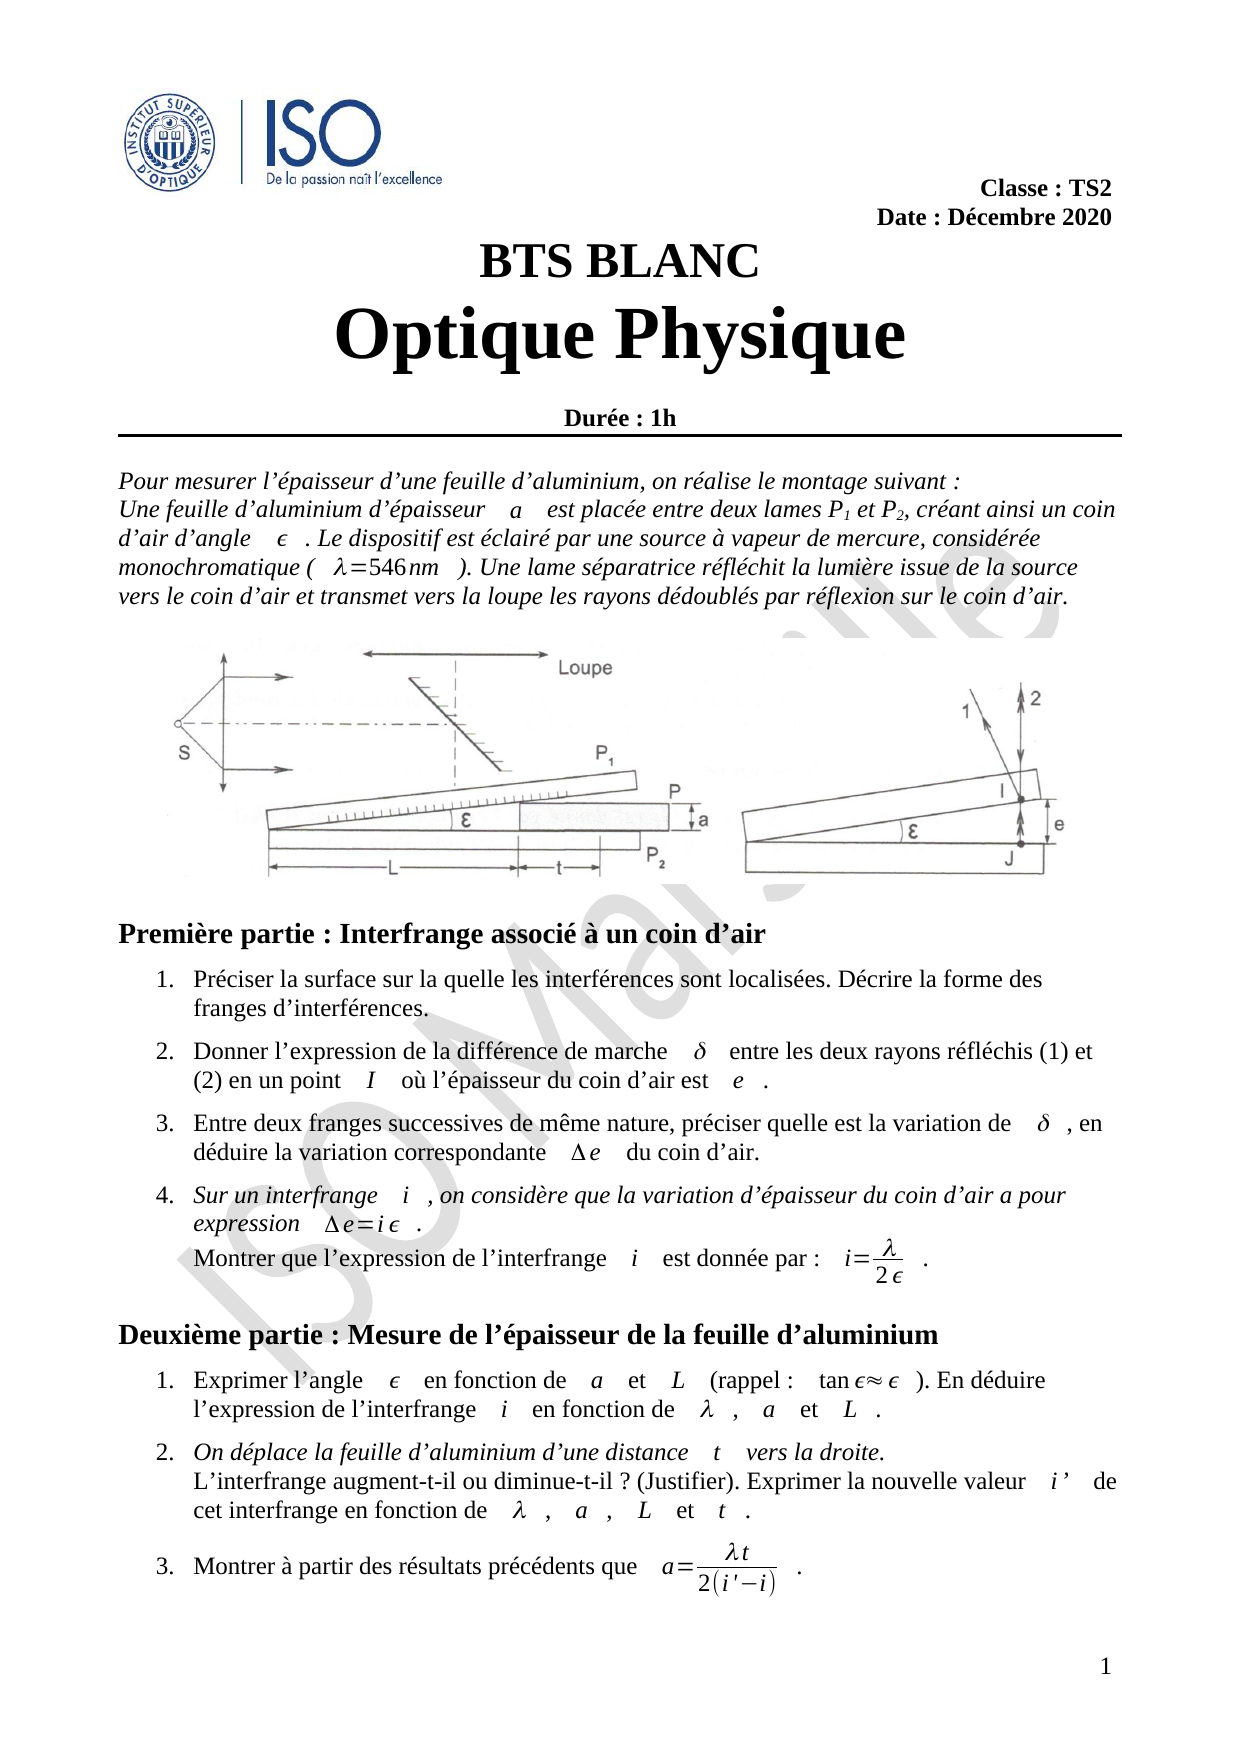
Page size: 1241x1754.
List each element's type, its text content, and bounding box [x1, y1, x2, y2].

list Donner l’expression de la différence de marche entre les deux rayons réfléchis (1) et (2) en un point où l’épaisseur du coin d’air est . [156, 1036, 463, 1093]
list Entre deux franges successives de même nature, préciser quelle est la variation de , en déduire la variation correspondante du coin d’air. [385, 1108, 1122, 1165]
text Deuxième partie : Mesure de l’épaisseur de la feuille d’aluminium [118, 1317, 266, 1351]
list Donner l’expression de la différence de marche entre les deux rayons réfléchis (1) et (2) en un point où l’épaisseur du coin d’air est . [472, 1036, 1122, 1093]
list Exprimer l’angle en fonction de et (rappel : ). En déduire l’expression de l’interfrange en fonction de , et . [156, 1365, 1122, 1423]
text Une feuille d’aluminium d’épaisseur est placée entre deux lames P1 et P2, créant ainsi un coin d’air d’angle . Le dispositif est éclairé par une source à vapeur de mercure, considérée monochromatique (). Une lame séparatrice réfléchit la lumière issue de la source vers le coin d’air et transmet vers la loupe les rayons dédoublés par réflexion sur le coin d’air. [118, 494, 1122, 609]
text Durée : 1h [118, 403, 1122, 434]
text Pour mesurer l’épaisseur d’une feuille d’aluminium, on réalise le montage suivant : [118, 466, 1122, 494]
text Deuxième partie : Mesure de l’épaisseur de la feuille d’aluminium [262, 1317, 1122, 1351]
list L’interfrange augment-t-il ou diminue-t-il ? (Justifier). Exprimer la nouvelle valeur de cet interfrange en fonction de , , et . [156, 1466, 1122, 1523]
list Sur un interfrange , on considère que la variation d’épaisseur du coin d’air a pour expression . [329, 1180, 440, 1237]
picture [118, 88, 455, 197]
list Sur un interfrange , on considère que la variation d’épaisseur du coin d’air a pour expression . [156, 1180, 350, 1237]
list On déplace la feuille d’aluminium d’une distance vers la droite. [156, 1437, 1122, 1466]
text BTS BLANC [118, 231, 1122, 288]
list Sur un interfrange , on considère que la variation d’épaisseur du coin d’air a pour expression . [453, 1180, 1122, 1237]
text Première partie : Interfrange associé à un coin d’air [118, 916, 589, 950]
list Entre deux franges successives de même nature, préciser quelle est la variation de , en déduire la variation correspondante du coin d’air. [156, 1108, 326, 1165]
text Première partie : Interfrange associé à un coin d’air [719, 916, 1122, 950]
list Entre deux franges successives de même nature, préciser quelle est la variation de , en déduire la variation correspondante du coin d’air. [322, 1122, 423, 1165]
text Première partie : Interfrange associé à un coin d’air [595, 916, 646, 950]
list Montrer que l’expression de l’interfrange est donnée par : . [248, 1237, 1122, 1289]
list Montrer que l’expression de l’interfrange est donnée par : . [156, 1237, 351, 1289]
list Montrer à partir des résultats précédents que . [156, 1538, 1122, 1599]
text Première partie : Interfrange associé à un coin d’air [657, 916, 725, 950]
text Optique Physique [118, 288, 1122, 374]
list Préciser la surface sur la quelle les interférences sont localisées. Décrire la forme des franges d’interférences. [156, 964, 535, 1022]
list Préciser la surface sur la quelle les interférences sont localisées. Décrire la forme des franges d’interférences. [558, 964, 1122, 1022]
list Préciser la surface sur la quelle les interférences sont localisées. Décrire la forme des franges d’interférences. [531, 964, 590, 1022]
